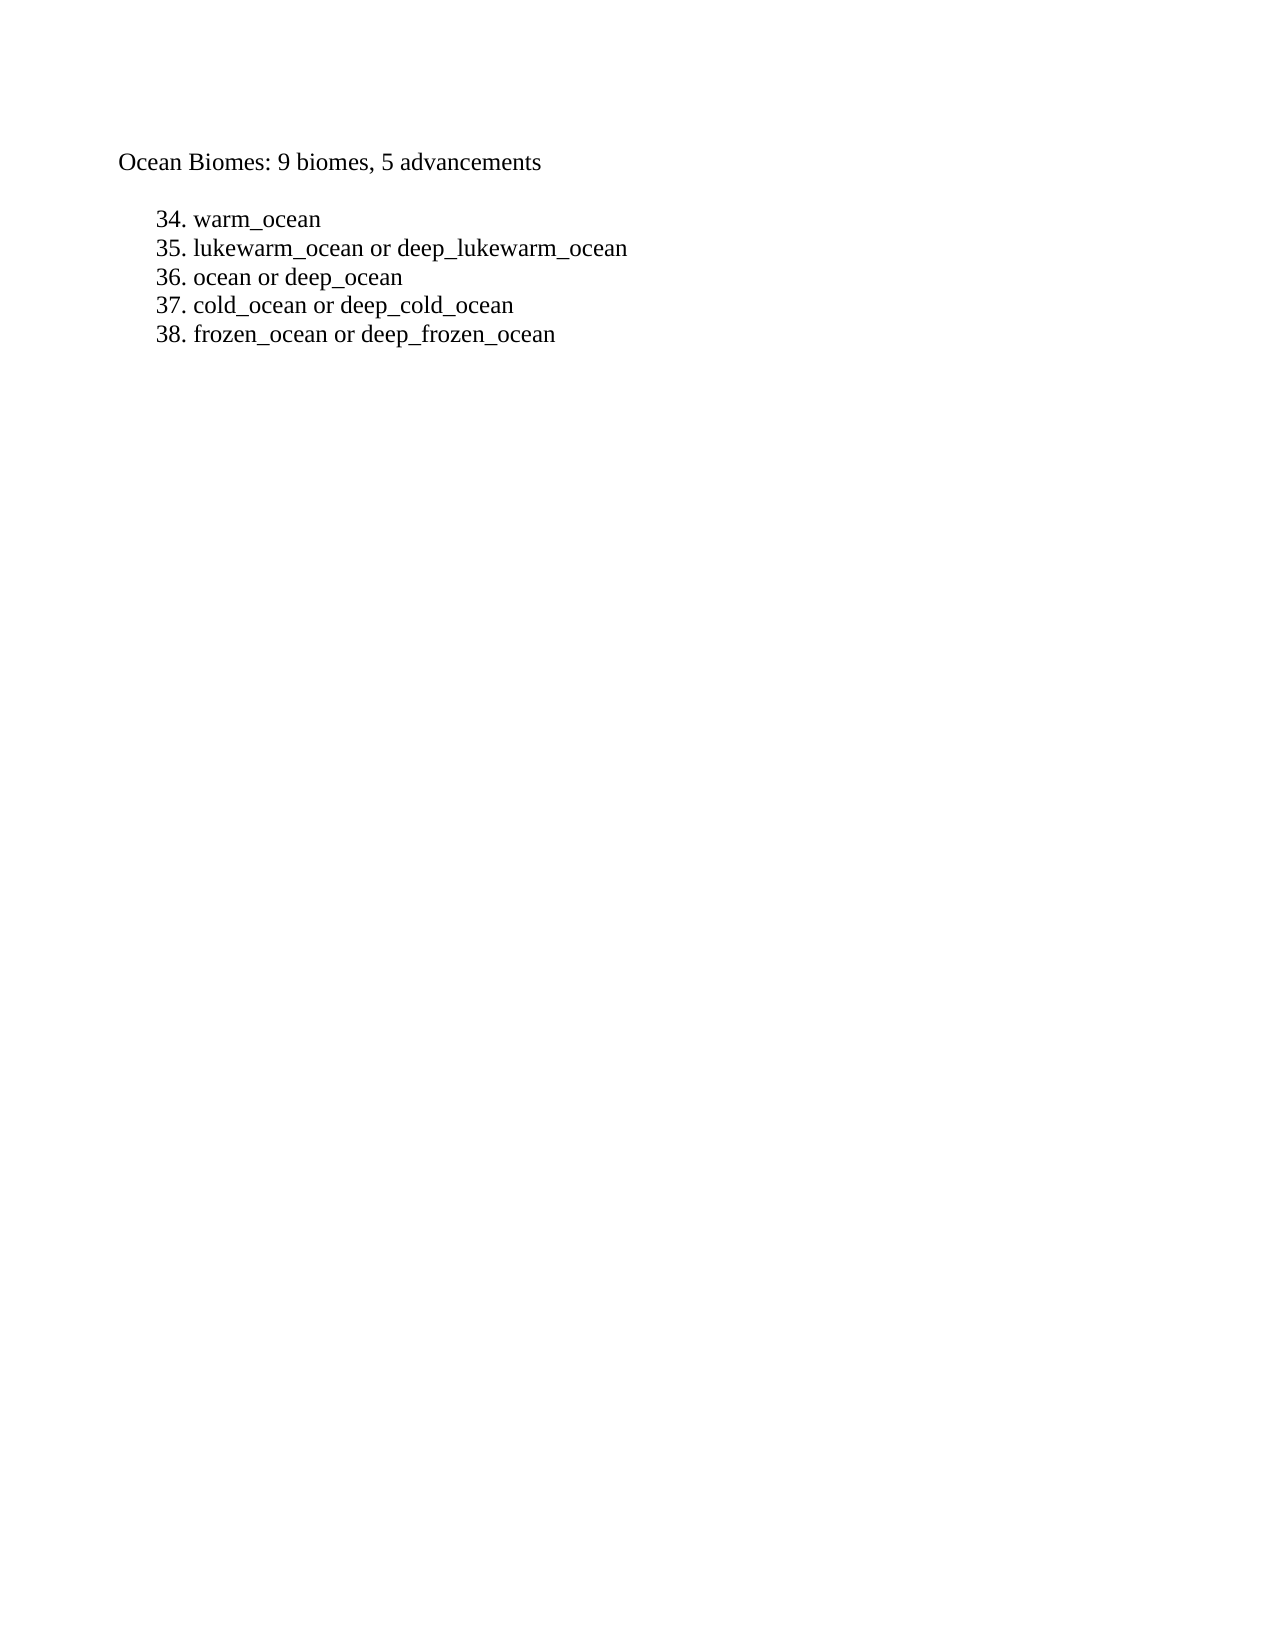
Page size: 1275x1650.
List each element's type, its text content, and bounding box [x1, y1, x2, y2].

list warm_ocean [156, 204, 1157, 233]
list lukewarm_ocean or deep_lukewarm_ocean [156, 233, 1157, 262]
list cold_ocean or deep_cold_ocean [156, 291, 1157, 319]
list frozen_ocean or deep_frozen_ocean [156, 319, 1157, 348]
list ocean or deep_ocean [156, 262, 1157, 291]
text Ocean Biomes: 9 biomes, 5 advancements [118, 147, 1157, 176]
